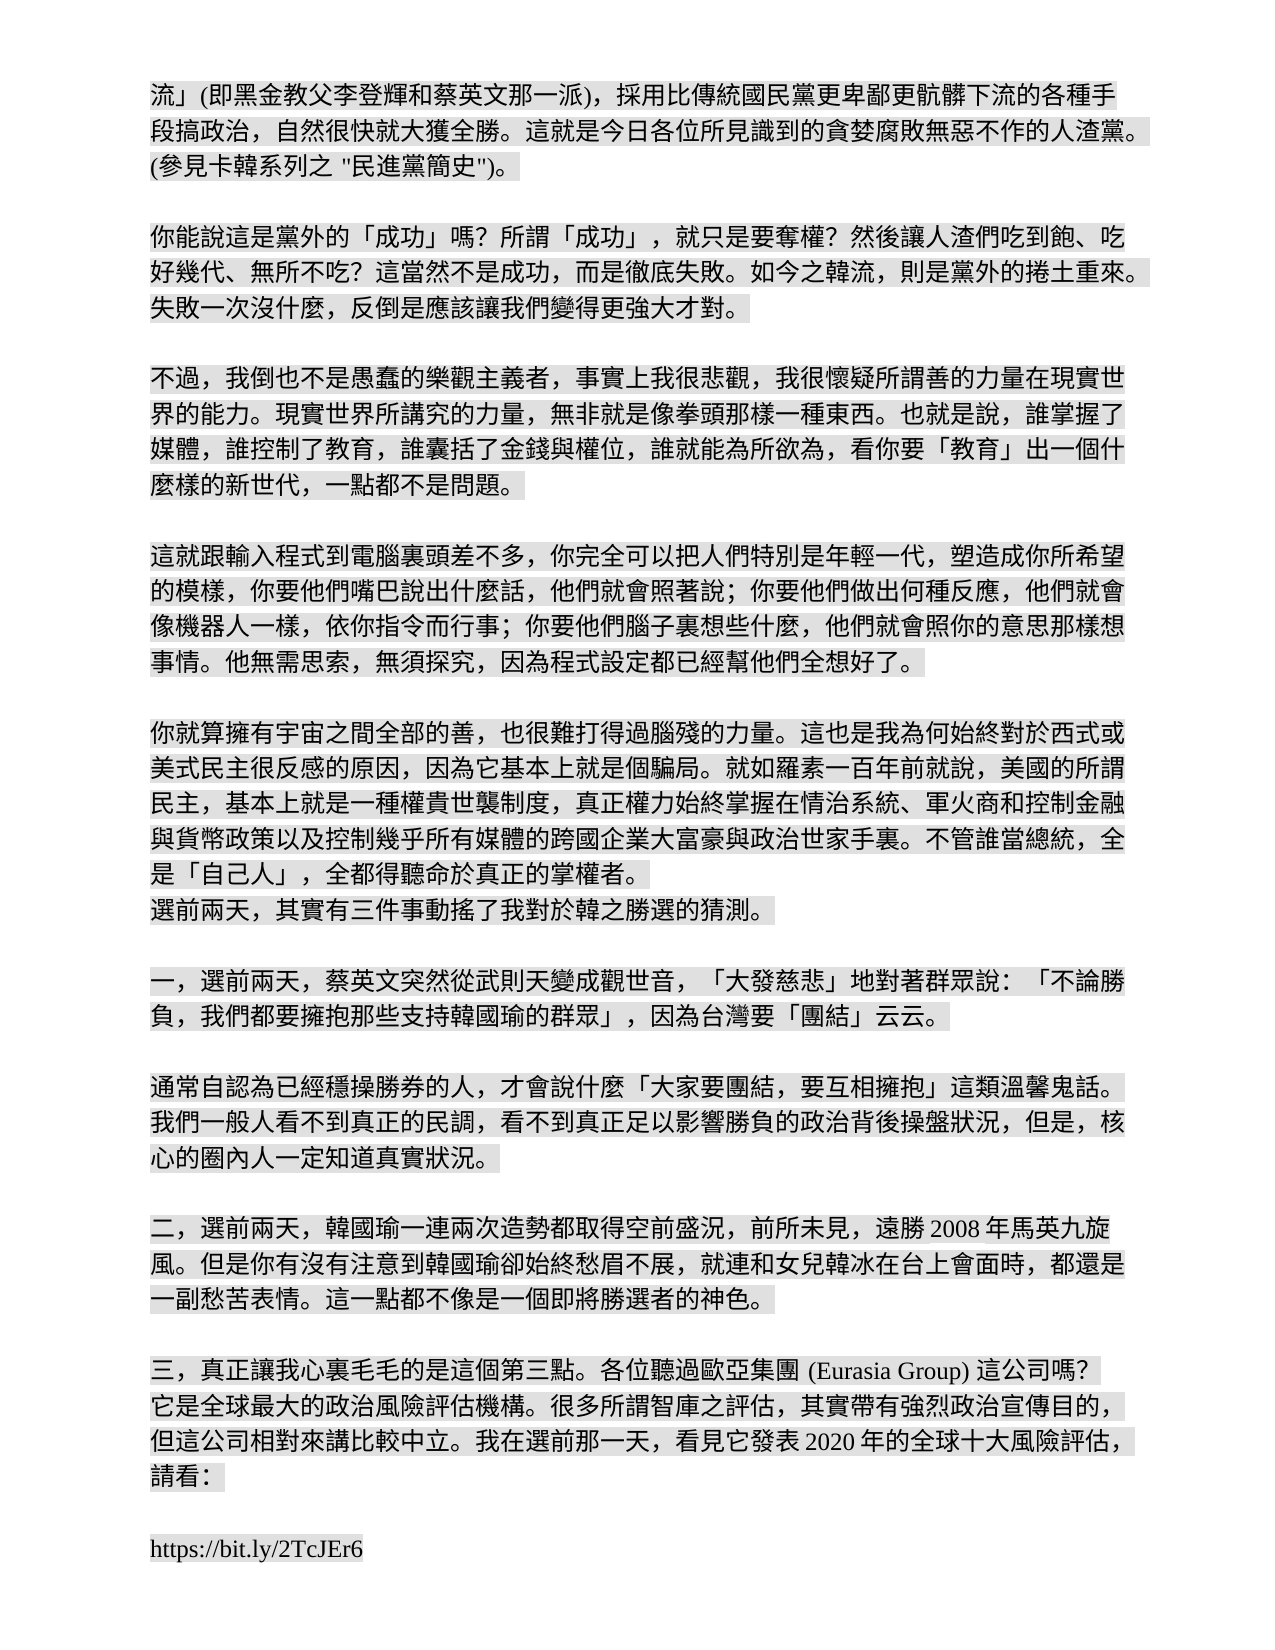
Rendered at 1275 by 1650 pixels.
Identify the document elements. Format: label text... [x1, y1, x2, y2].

text 卡韓政變 (234)：未完待續 陳真 2020. 01. 12. 謝謝各位的留言，我也說說我的想法，不過，我能說的，基本上只是不斷重覆，並無新意，畢竟我們始終還是存在同樣一個「故事」裏，只是從這一章翻到下一章。 我這一生就是個失敗者，不管多麼努力，不管如何以命相許，不管做些什麼，總是一次又一次的失敗，許多時候，我總覺得自己就像薛西弗斯，不斷失敗，不斷重來。也許也因為這樣，我對於失敗似乎頗能「習慣」。 好多朋友包括大人小孩都在哭。聽說我們家小韓粉也哽咽了，其實四歲小娃哪懂個什麼碗糕？她只是聽我們說起幾個朋友叔叔阿姨和他們的小孩都在哭，自然也就會受影響，其實她連選舉或凍蒜是什麼也不知道。她只知道「輸贏」的概念。 小韓粉很喜歡這首歌： https://bit.ly/36Km9tp 我常陪她學著片中女孩唱唱跳跳，也常跟她解釋片頭這段電影對白：「我覺得，只要不投降，就是成功」。我知道人們會覺得用這類所謂勵志話語來談論公眾事務似乎太「文青」、太阿Q了點，但我並不這麼想。 那我究竟是怎麼想的？其實講過好幾百次了。這些東西很微妙，很難輕易再講一次，畢竟它不是一種命題，不是一種可以簡單明確訴說的東西。只能這麼說，人的一生不過數十寒暑，於是給了我們一種錯覺，以為凡事都應該以這數十寒暑為座標，做為一種「分母」。但這畢竟只是一種錯覺。 耶穌上十字架到現在兩千多年，「天國」依舊連個影子也沒有，但基督徒仍然還是在傳福音不是嗎？你看歷史上那麼多良善之士、好男好女，付出多少血淚代價，承受多少痛苦，他們想追求的理想卻仍在未竟之天。某個意義上，他們失敗了，但在另外一個更重要的意義上，只要我們不投降，就是成功。 西班牙的「聖家族教堂」已經蓋了一百多年還在蓋。高第都已經死了快一百年，到現在還在蓋，不知道要蓋得何年何月。高第生前就有人質疑他，你這教堂到底是要蓋到民國幾年？高第回答說：我的「客戶」都不急，你急什麼？「客戶」是誰呢？就是上帝。 我並不是要給大家傳福音，我還沒有那個資格。我只是想說，很多事情的成就，原本就不一定是我們生前所能親眼看見。就如同我常說韓流就是「二次黨外」。那麼，第一次呢？第一次早在1990年左右就已宣告失敗。國父革命尚且都要十次才成功，何況黨外所面對的不是積弱不振的滿清，而是美國 (或說整個西方強權) 之於中國這樣一種無所不用其極的鬥爭局面。 當年盛況空前、氣勢驚人的黨外群眾，不管如何具有道德上的絕對正當性，依舊是當時年輕人及所謂菁英們眼中的過街老鼠：不入流，可笑，幼稚，非理性，低俗，草包，落伍，沒水準，魯蛇，中老人口 (不夠炫，不夠進步)，智能低下，沒有理想，髒亂，吵吵鬧鬧...等等等，就跟現在的韓流處境一模一樣。 不管黨外如何努力，如何集結，如何奮鬥，如何犧牲生命和青春，如何人山人海，每次選舉得票率永遠不會超過三成。這個永難超越的「三成」魔咒，最後還是打破了，為什麼呢？不是因為黨外成功了，而是因為黨外被一群品性不端的混蛋給竄奪了，消滅了。 混蛋們後來之所以成功突破三成，成功奪權，不是因為理想實現，而是因為混蛋加三級，進一步變成人渣，在美國的主導下，吸收、融合了舊國民黨裏頭最腐敗的所謂本土「主流」(即黑金教父李登輝和蔡英文那一派)，採用比傳統國民黨更卑鄙更骯髒下流的各種手段搞政治，自然很快就大獲全勝。這就是今日各位所見識到的貪婪腐敗無惡不作的人渣黨。(參見卡韓系列之 "民進黨簡史")。 你能說這是黨外的「成功」嗎？所謂「成功」，就只是要奪權？然後讓人渣們吃到飽、吃好幾代、無所不吃？這當然不是成功，而是徹底失敗。如今之韓流，則是黨外的捲土重來。失敗一次沒什麼，反倒是應該讓我們變得更強大才對。 不過，我倒也不是愚蠢的樂觀主義者，事實上我很悲觀，我很懷疑所謂善的力量在現實世界的能力。現實世界所講究的力量，無非就是像拳頭那樣一種東西。也就是說，誰掌握了媒體，誰控制了教育，誰囊括了金錢與權位，誰就能為所欲為，看你要「教育」出一個什麼樣的新世代，一點都不是問題。 這就跟輸入程式到電腦裏頭差不多，你完全可以把人們特別是年輕一代，塑造成你所希望的模樣，你要他們嘴巴說出什麼話，他們就會照著說；你要他們做出何種反應，他們就會像機器人一樣，依你指令而行事；你要他們腦子裏想些什麼，他們就會照你的意思那樣想事情。他無需思索，無須探究，因為程式設定都已經幫他們全想好了。 你就算擁有宇宙之間全部的善，也很難打得過腦殘的力量。這也是我為何始終對於西式或美式民主很反感的原因，因為它基本上就是個騙局。就如羅素一百年前就說，美國的所謂民主，基本上就是一種權貴世襲制度，真正權力始終掌握在情治系統、軍火商和控制金融與貨幣政策以及控制幾乎所有媒體的跨國企業大富豪與政治世家手裏。不管誰當總統，全是「自己人」，全都得聽命於真正的掌權者。 選前兩天，其實有三件事動搖了我對於韓之勝選的猜測。 一，選前兩天，蔡英文突然從武則天變成觀世音，「大發慈悲」地對著群眾說：「不論勝負，我們都要擁抱那些支持韓國瑜的群眾」，因為台灣要「團結」云云。 通常自認為已經穩操勝券的人，才會說什麼「大家要團結，要互相擁抱」這類溫馨鬼話。我們一般人看不到真正的民調，看不到真正足以影響勝負的政治背後操盤狀況，但是，核心的圈內人一定知道真實狀況。 二，選前兩天，韓國瑜一連兩次造勢都取得空前盛況，前所未見，遠勝2008年馬英九旋風。但是你有沒有注意到韓國瑜卻始終愁眉不展，就連和女兒韓冰在台上會面時，都還是一副愁苦表情。這一點都不像是一個即將勝選者的神色。 三，真正讓我心裏毛毛的是這個第三點。各位聽過歐亞集團 (Eurasia Group) 這公司嗎？它是全球最大的政治風險評估機構。很多所謂智庫之評估，其實帶有強烈政治宣傳目的，但這公司相對來講比較中立。我在選前那一天，看見它發表2020年的全球十大風險評估，請看： https://bit.ly/2TcJEr6 報告指出：全球第三大風險就是中美鬥爭，而鬥爭的主要核心標的之一就是台灣。 讓我很訝異的是，這篇報告是選前五天公布，但它的一切論述與評估，卻建立在「蔡英文獲勝」這個假設性的基礎上。各位懂我的意思吧？照理說，各方預估台灣大選勝負難料，差距極微。但是，這家非常有名的風險評估機構卻已認定蔡將勝選，然後在這個基礎上做出各種推估與研判。它怎麼會這麼有把握呢？難道不怕幾天後是韓國瑜大勝，那豈不是整份評估報告都得作廢重寫？ 也就是說，這些行家，一如AIT，它們必然早已確信蔡將勝選甚至大勝，否則不會在選前幾天發表，難道不怕預測錯誤，全部得重寫？ 不過，我最後並沒有採信這份報告的預測，寧可相信自己的實際所見所聞，依舊認為韓會獲勝，因為在我的生活經驗世界裏，韓國瑜幾乎是一面倒獲得各方支持，加上罕見的數十萬人支持群眾盛況，我實在看不出韓會輸的可能性，更不用說輸兩三百萬票。 我只能說，我完全無法理解這項結果，那完全違背常識，遠離實際經驗。很多人說民進黨一定有做票。但我認為做票理當也做不出來這樣的巨大差距。那完全就是不可思議的一種結果，但我沒有更好的解釋，只能把它當成一個謎。如果這樣的選舉結果是事實，那意味著我應該懷疑自己的智商以及懷疑自己的實際生活經驗。 學姐在成大教書，她的經驗與我完全相反，她說整個校園，不管學生或老師，幾乎找不到一個挺韓的人。我知道這是事實，但就算全部的腦殘全部跑出來投票，理當也不可能會有這樣的差距。蔡英文這樣一個在市井之間到處被人唾罵的無恥人渣，居然變成台灣史上獲得最多票、最得民心的總統？ 歐亞集團的 2020年全球十大風險評估報告中，事先 (而且是選舉前夕) 就已經把台灣這場大選定位為中美鬥爭的一個意向指標。報告認為，美國將會因為蔡之勝選，對中國的「核心利益」展開更強烈的攻擊！其所謂核心利益指的是台灣、香港與新疆和南海問題以及科技爭霸，所有這些問題都將會持續被擴大衝突。 報告中並且說，川普對於軍事選項之不感興趣，很可能會讓習近平試著在台灣問題上採取測試底線的作為。報告認為此舉很危險，因為川普行事作風難以預測，難保雙方不會擦槍走火搞出事來。 這些報告很容易閱讀，一下子就能看完。我之所以提到這一段描述，主要是想說，一如該報告所呈現，台灣做為美製「人肉炸彈」的命運之進一步往前推進，事實上和這場選舉極具相關性；而這樣一個相關性其實是「事先」就被如此設定的；就跟下棋一樣，你可別以為棋子自己會走動，也別以為棋子的走向只是一種偶然或什麼「台灣人民自己的民主選擇」，完全不是這樣。 棋子沒有能力決定自己的定位與走向。韓國瑜的勝選或可「延緩」某種中美衝突進程，但台灣終究仍是一顆棋子，而且這顆棋很顯然已經被端到檯面上來做為一種攻擊角色，太平日恐怕不多了。 我很想說，說不定這場選舉裏頭有陰謀，有機關，要不然我實在無法理解這樣一種勝負的巨大落差，完全顛覆常識與實際生活經驗。但我畢竟不是陰謀論者，我就算想陰謀推論一下，也很難想像這樣一種違背常識經驗的選舉結果如何「製造」出來？ 另外，我常說，我很堵爛那種什麼愛啦、包容啦、團結啦之類的呼籲。這樣一種理解對於台灣只是有害無益。這可分兩方面來講。 就技術面來說：事實很清楚，仇恨與恐懼才具有政治動員力量，愛與歡樂沒有。 我講這話並無道德褒貶，而只是陳述事實。你用肚臍想也知道，你我如果不是歸卵泡火 (滿肚子火之意)，怎麼會去參加什麼遊行？你我如果滿心歡樂，恐怕連投票都不會去投不是嗎？你我就是因為對人渣黨之危害社會的齷齪惡行恨之入骨，才會想要打倒它、消滅它不是嗎？ 我真不明白，華人社會是不是很怕「恨」這個字？對於比方說人渣黨根本數不清的貪贓枉法，好話說盡，壞事做絕，你不恨嗎？痛恨邪惡有何不對？痛恨邪惡才是所謂「愛」不是嗎？要不然是在愛個什麼碗糕？什麼愛與包容，包容個什麼小鳥蛋啦。還有什麼全民團結，團結個烏龜殼嗎？跟歹徒人渣團結？ 也就是說，就道德意義上來講，厭惡不義，痛恨不義，就是愛。愛恨是同一物。就如德蕾莎修女所說，「愛的反面不是恨，而是冷漠」。冷漠就已經很糟糕了，更何況什麼「歡樂」？如果那麼歡樂，我們哪還需要改變現狀之腐敗與邪惡？ 我當然不是說我們應學習人渣黨，鼓吹對於無辜者與異已的仇恨。我們的恨，對象當然就只是貪婪邪惡之事，而非異己。惟有保持這樣一種「厭惡不義」的義憤，政治才有可能向著好的方向走去。什麼「愛與包容」，那是很荒唐、不知所云的。 打從去年選高雄市長時，我就說韓國瑜與韓流的出現，基本上就是一種「政變」，不但要革掉人渣黨的命，也會革掉傳統權貴國民黨的命。因此，韓打從一開始就是一人打全部，全部打一人。人渣黨不用說了，吳敦義那個滿腦子心機與私心的政壇老賊，最好趕緊叫他回去吃自己，別再害人了。他的好朋友郭台銘更是如此。 這些人，包括宋楚瑜與柯文哲等等等，基本上就是和民進黨站同一條線，而韓國瑜則是他們的共同敵人。惟有打倒韓國瑜，大家才有戲唱。如今他們是否如願我不知道。但我希望韓退出國民黨，加入新黨或另組政黨。改革國民黨的方法就是儘快讓它消失，因為它的存在只是阻礙了真實反對力量的出現與茁壯。 韓國瑜被污衊醜化與羞辱了一整年，成百上千的謠言證明了一點：韓國瑜確實是一個乾乾淨淨的政治人物。這在政壇上極其罕見，就跟恐龍一樣，我看都快絕跡了。 除了行事乾淨、單純與正直，韓更是個善良的人，具有豐富的憐憫之心，而且頭腦極其聰明，所謂腹有詩書氣自華，能力更是一流。我不會吹噓政治人物，我只是實話實說。 所謂草包是誰呢？應該就是像柯文哲那一類的人，除了某種特定專業技術之外，沒念過什麼像樣的書，很庸俗，愚眛，感覺好像沒受過教育。但是，這樣一些人因為曾經考試考得不錯，考上醫科，特別是台大醫科，於是他就以為他什麼都會，完全缺乏自知之明；一方面很蠢，一方面卻又極端驕傲，經常講些什麼過去考幾分、台大多厲害、智商考試考幾分等等這類蠢到爆的井底之蛙之言。 不過，我不是要罵姓柯的，我只是要說：像韓國瑜這樣一個傑出人才，而且人品之善良與正直，你幾乎不可能在國內外政壇上找到幾個跟他一樣的人。我惟一能想到的一個足以和韓國瑜相提並論者，就是英國工黨主席柯賓。然而，韓國瑜這樣一個幾乎是無懈可擊的政治人物，卻居然被抹黑得臭不可聞；明明是天才，居然被抹黑成草包，並且眾人深信不疑。 這意味著什麼？意味著民主基本上就是一種騙局。誰掌握了媒體與教育，他完全就是可以為所欲為，達成任何目的。我敢說，就算是德蕾莎修女，如果變成人渣黨的敵人，照樣可以抹黑成貪婪的草包淫婦。 你不可能期待每年冒出一個不世出的天才或聖人，通常五百年才誕生一個不是嗎？因此，如果連韓國瑜這樣一個完美的政治人物都能被打成齷齪低能的草包廢物，並且大輸三百萬票，那你覺得將來還有希望嗎？ 我想說的結論是：民主的盡頭往往就是某種形式的革命，例如群眾運動，內亂，政變，內戰，或是背後下棋者雙方直接攤牌。 千言萬語說不盡，夜半疾書，寥寥五千字難以言表，累了，就寫這樣。大家不用氣餒，想移民的移民，想轉綠的轉綠，至於像我這樣滿心仇恨永遠無法和人渣「愛與包容」的，就繼續奮鬥。生命苦短，來日不長，但這沒什麼。故事永遠不會消失，消失的只是某些角色。 [150, 75, 1125, 1562]
